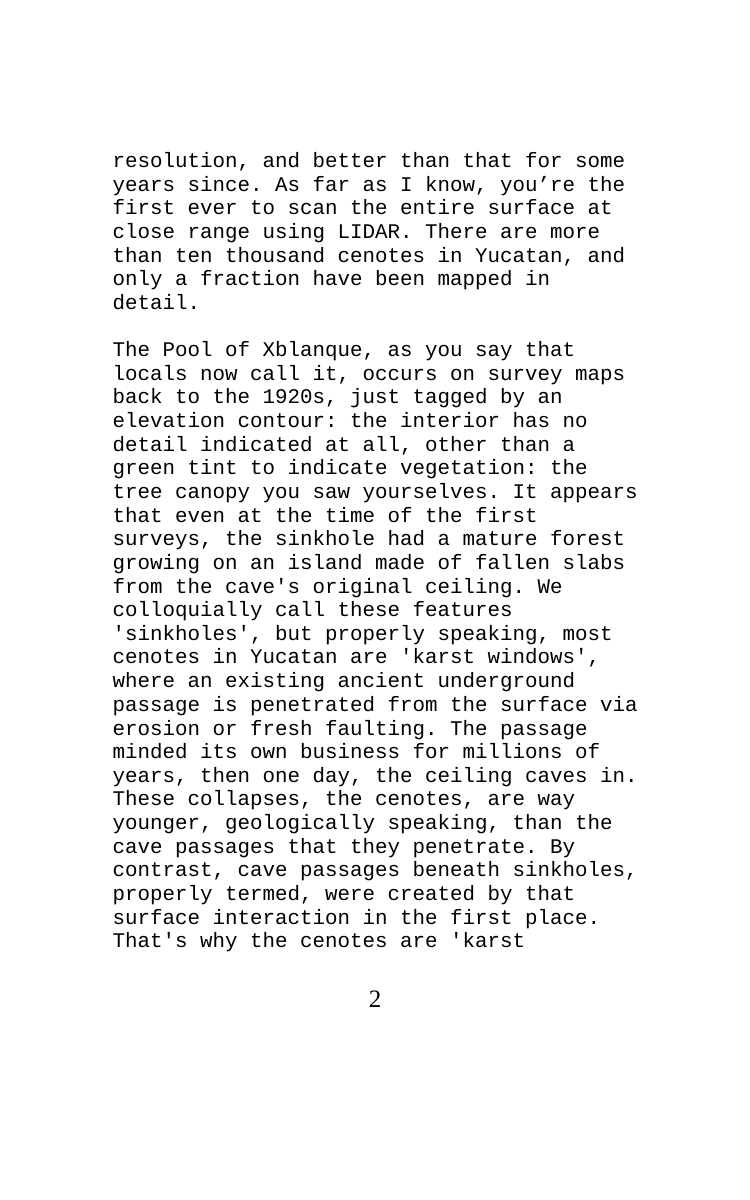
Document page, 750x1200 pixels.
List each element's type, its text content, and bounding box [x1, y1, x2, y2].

text The Pool of Xblanque, as you say that locals now call it, occurs on survey maps back to the 1920s, just tagged by an elevation contour: the interior has no detail indicated at all, other than a green tint to indicate vegetation: the tree canopy you saw yourselves. It appears that even at the time of the first surveys, the sinkhole had a mature forest growing on an island made of fallen slabs from the cave's original ceiling. We colloquially call these features 'sinkholes', but properly speaking, most cenotes in Yucatan are 'karst windows', where an existing ancient underground passage is penetrated from the surface via erosion or fresh faulting. The passage minded its own business for millions of years, then one day, the ceiling caves in. These collapses, the cenotes, are way younger, geologically speaking, than the cave passages that they penetrate. By contrast, cave passages beneath sinkholes, properly termed, were created by that surface interaction in the first place. That's why the cenotes are 'karst [112, 339, 637, 954]
text resolution, and better than that for some years since. As far as I know, you’re the first ever to scan the entire surface at close range using LIDAR. There are more than ten thousand cenotes in Yucatan, and only a fraction have been mapped in detail. [112, 150, 637, 316]
